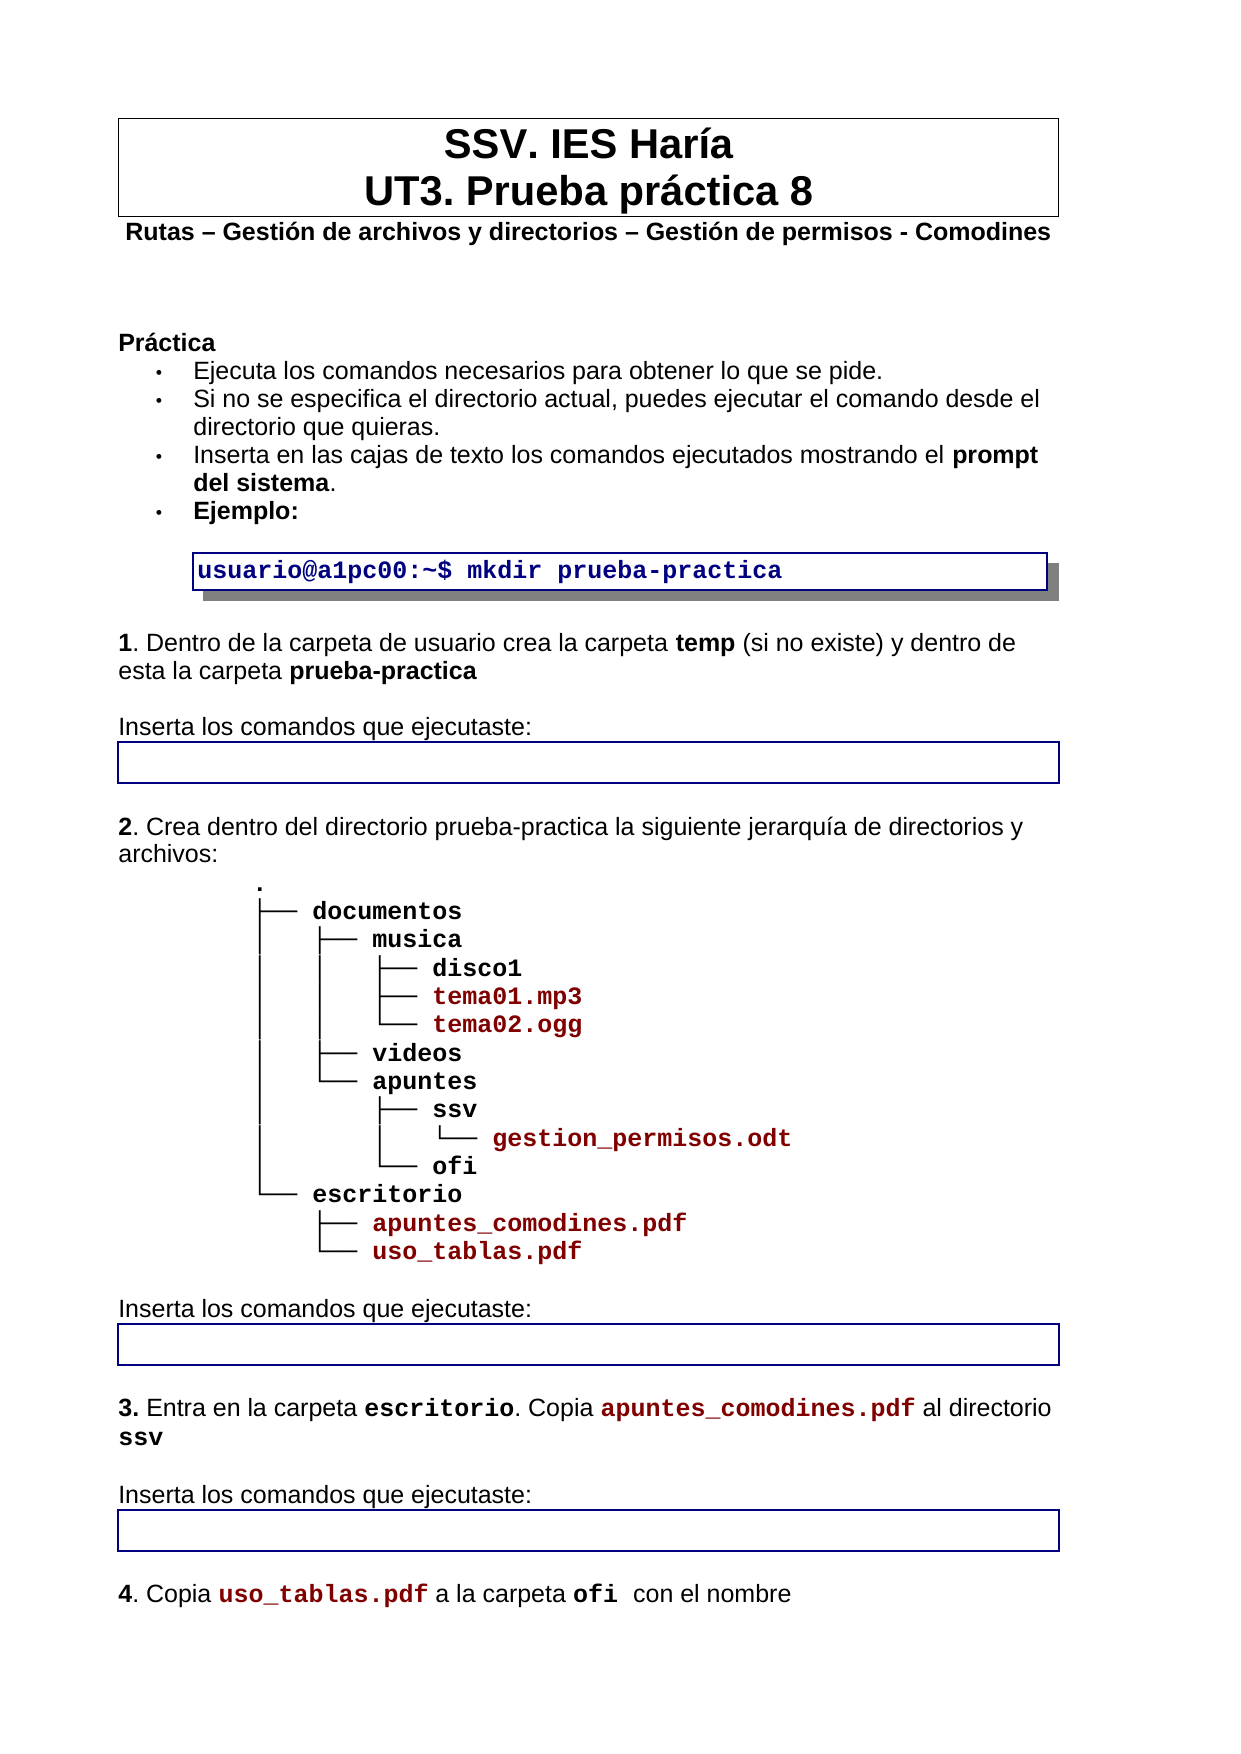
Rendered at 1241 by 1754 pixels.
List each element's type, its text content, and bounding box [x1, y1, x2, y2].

list Inserta en las cajas de texto los comandos ejecutados mostrando el prompt del sistema. [156, 441, 1059, 496]
text │ ├── ssv [380, 1097, 1059, 1125]
text └── uso_tablas.pdf [192, 1239, 1059, 1267]
text 2. Crea dentro del directorio prueba-practica la siguiente jerarquía de directorios y archivos: [118, 812, 1059, 870]
text │ │ └── gestion_permisos.odt [260, 1125, 379, 1154]
text │ ├── ssv [260, 1097, 379, 1125]
text Práctica [118, 329, 1059, 357]
text │ │ ├── disco1 [260, 955, 319, 984]
table_header [119, 743, 1058, 782]
text 4. Copia uso_tablas.pdf a la carpeta ofi con el nombre [118, 1580, 1059, 1610]
text │ │ ├── tema01.mp3 [192, 984, 259, 1012]
text │ ├── ssv [192, 1097, 259, 1125]
text Inserta los comandos que ejecutaste: [118, 1481, 1059, 1508]
text │ │ ├── disco1 [380, 955, 1059, 984]
text │ ├── musica [260, 927, 319, 955]
text Rutas – Gestión de archivos y directorios – Gestión de permisos - Comodines [118, 217, 1059, 245]
text ├── documentos [260, 899, 1059, 927]
text ├── apuntes_comodines.pdf [320, 1210, 1059, 1239]
text │ │ ├── tema01.mp3 [320, 984, 379, 1012]
text │ ├── videos [192, 1040, 259, 1069]
text │ │ └── tema02.ogg [260, 1012, 319, 1040]
text ├── apuntes_comodines.pdf [192, 1210, 319, 1239]
text │ ├── videos [260, 1040, 319, 1069]
text │ │ └── gestion_permisos.odt [192, 1125, 259, 1154]
table_header [119, 1325, 1058, 1364]
table_header [119, 1511, 1058, 1550]
text ├── documentos [192, 899, 259, 927]
text │ │ └── tema02.ogg [320, 1012, 1059, 1040]
text │ └── ofi [192, 1154, 259, 1182]
text Inserta los comandos que ejecutaste: [118, 1295, 1059, 1323]
text │ │ ├── disco1 [192, 955, 259, 984]
text . [192, 870, 1059, 899]
list Ejecuta los comandos necesarios para obtener lo que se pide. [156, 357, 1059, 385]
text │ │ └── gestion_permisos.odt [380, 1125, 1059, 1154]
text SSV. IES Haría [119, 119, 1058, 165]
text │ │ ├── tema01.mp3 [260, 984, 319, 1012]
text Inserta los comandos que ejecutaste: [118, 713, 1059, 741]
text │ ├── videos [320, 1040, 1059, 1069]
text │ ├── musica [192, 927, 259, 955]
text 1. Dentro de la carpeta de usuario crea la carpeta temp (si no existe) y dentro de esta la carpeta prueba-practica [118, 629, 1059, 685]
text UT3. Prueba práctica 8 [119, 165, 1058, 216]
text │ │ └── tema02.ogg [192, 1012, 259, 1040]
text │ └── apuntes [260, 1069, 1059, 1097]
text │ │ ├── disco1 [320, 955, 379, 984]
text │ ├── musica [320, 927, 1059, 955]
text 3. Entra en la carpeta escritorio. Copia apuntes_comodines.pdf al directorio ssv [118, 1394, 1059, 1453]
text │ │ ├── tema01.mp3 [380, 984, 1059, 1012]
text usuario@a1pc00:~$ mkdir prueba-practica [194, 554, 1046, 589]
text └── escritorio [192, 1182, 1059, 1210]
list Ejemplo: [156, 496, 1059, 524]
list Si no se especifica el directorio actual, puedes ejecutar el comando desde el directorio que quieras. [156, 385, 1059, 441]
text │ └── ofi [260, 1154, 1059, 1182]
text │ └── apuntes [192, 1069, 259, 1097]
